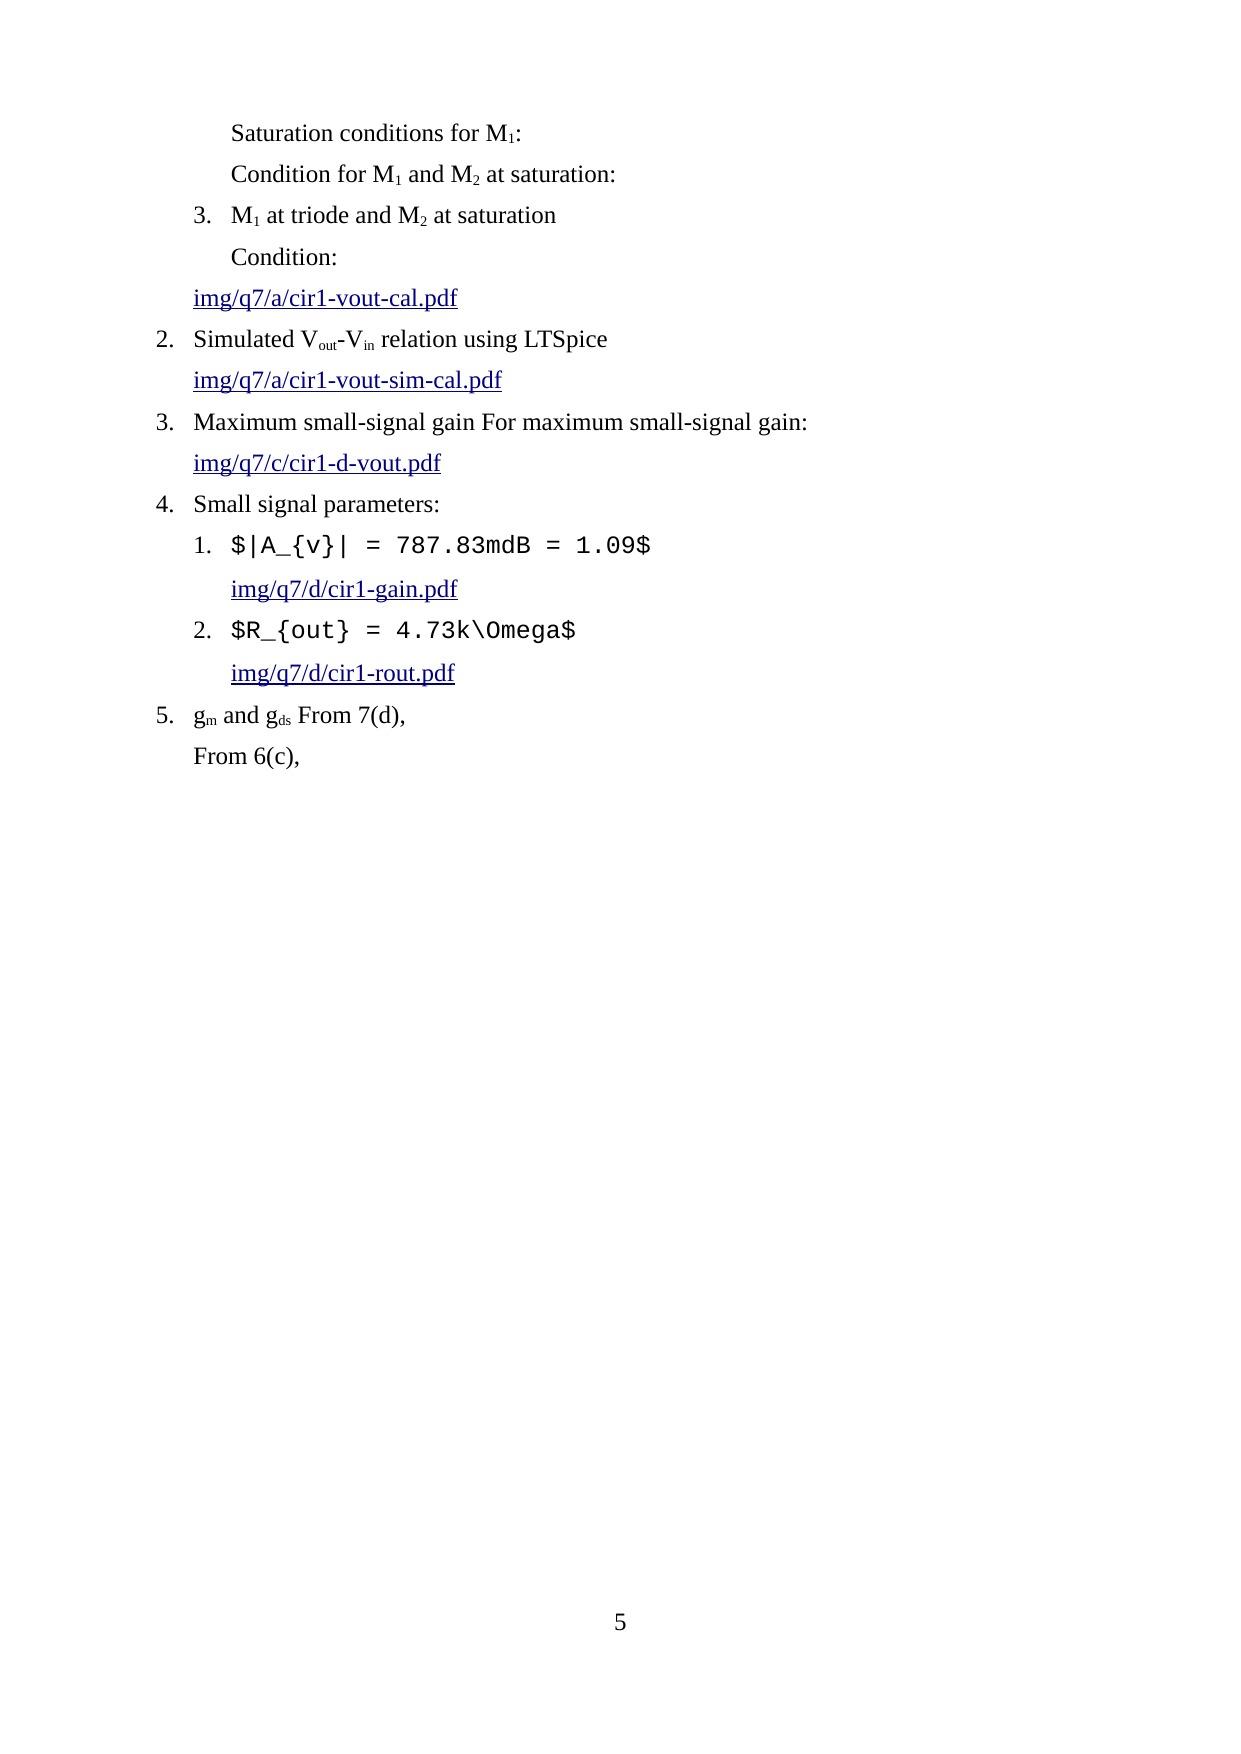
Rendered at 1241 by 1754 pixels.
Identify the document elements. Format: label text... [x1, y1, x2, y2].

list Saturation conditions for M1: [193, 118, 1122, 147]
list gm and gds From 7(d), [156, 700, 1122, 728]
list img/q7/d/cir1-rout.pdf [193, 658, 1122, 687]
list img/q7/a/cir1-vout-cal.pdf [156, 283, 1122, 312]
list img/q7/a/cir1-vout-sim-cal.pdf [156, 366, 1122, 394]
list Small signal parameters: [156, 489, 1122, 518]
list $R_{out} = 4.73k\Omega$ [193, 615, 1122, 646]
list Maximum small-signal gain For maximum small-signal gain: [156, 407, 1122, 436]
list Condition for M1 and M2 at saturation: [193, 159, 1122, 188]
list img/q7/c/cir1-d-vout.pdf [156, 448, 1122, 477]
list Simulated Vout-Vin relation using LTSpice [156, 324, 1122, 353]
list img/q7/d/cir1-gain.pdf [193, 574, 1122, 603]
list M1 at triode and M2 at saturation [193, 201, 1122, 229]
list Condition: [193, 242, 1122, 271]
list $|A_{v}| = 787.83mdB = 1.09$ [193, 531, 1122, 561]
list From 6(c), [156, 741, 1122, 770]
